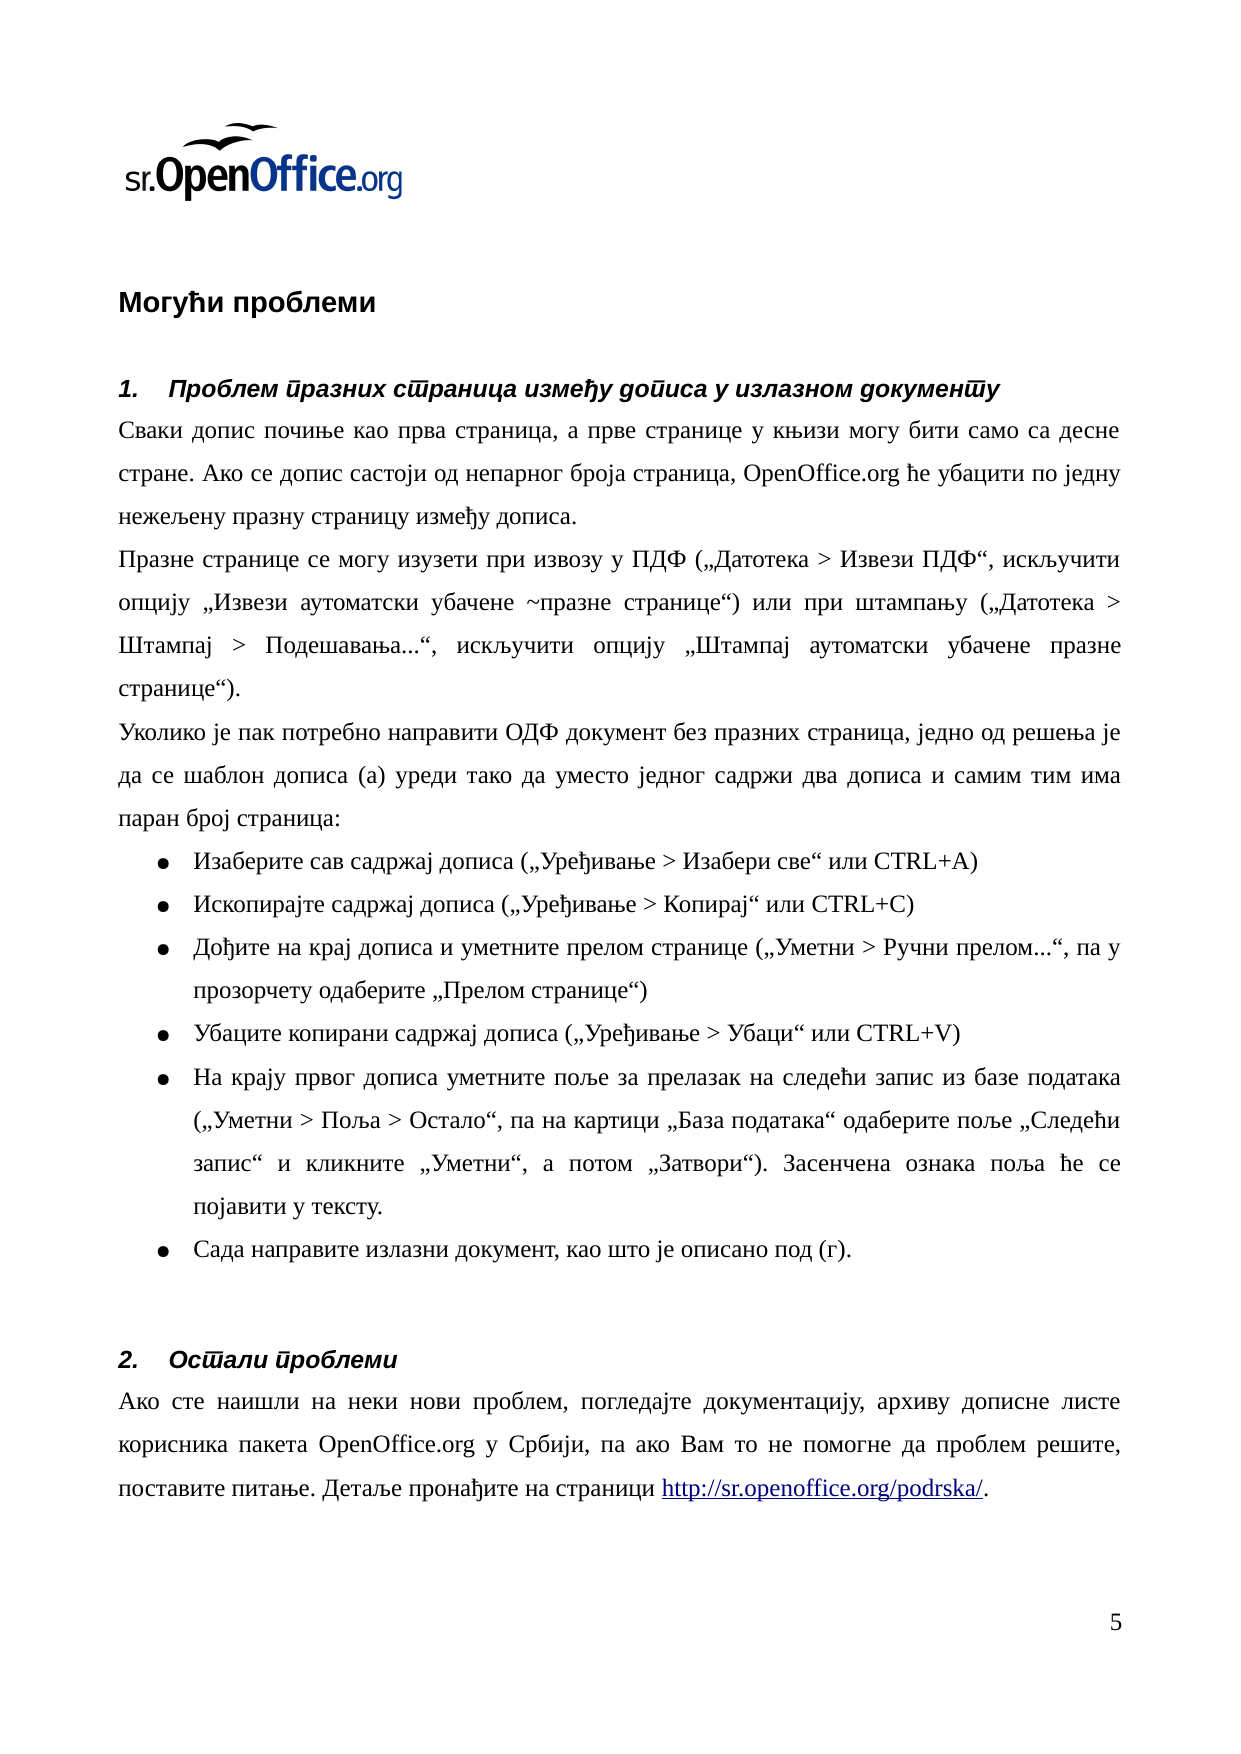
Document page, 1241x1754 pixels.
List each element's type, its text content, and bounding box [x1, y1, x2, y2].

subtitle Могући проблеми [118, 285, 1122, 318]
subtitle Проблем празних страница између дописа у излазном документу [118, 374, 1122, 402]
picture [124, 123, 402, 201]
list Изаберите сав садржај дописа („Уређивање > Изабери све“ или CTRL+A) [156, 846, 1122, 875]
text Ако сте наишли на неки нови проблем, погледајте документацију, архиву дописне листе корисника пакета OpenOffice.org у Србији, па ако Вам то не помогне да проблем решите, поставите питање. Детаље пронађите на страници http://sr.openoffice.org/podrska/. [118, 1386, 1122, 1501]
list Дођите на крај дописа и уметните прелом странице („Уметни > Ручни прелом...“, па у прозорчету одаберите „Прелом странице“) [156, 932, 1122, 1004]
list Сада направите излазни документ, као што је описано под (г). [156, 1234, 1122, 1263]
text Празне странице се могу изузети при извозу у ПДФ („Датотека > Извези ПДФ“, искључити опцију „Извези аутоматски убачене ~празне странице“) или при штампању („Датотека > Штампај > Подешавања...“, искључити опцију „Штампај аутоматски убачене празне странице“). [118, 544, 1122, 702]
list Ископирајте садржај дописа („Уређивање > Копирај“ или CTRL+C) [156, 889, 1122, 918]
subtitle Остали проблеми [118, 1345, 1122, 1374]
text Уколико је пак потребно направити ОДФ документ без празних страница, једно од решења је да се шаблон дописа (а) уреди тако да уместо једног садржи два дописа и самим тим има паран број страница: [118, 717, 1122, 832]
list На крају првог дописа уметните поље за прелазак на следећи запис из базе података („Уметни > Поља > Остало“, па на картици „База података“ одаберите поље „Следећи запис“ и кликните „Уметни“, а потом „Затвори“). Засенчена ознака поља ће се појавити у тексту. [156, 1062, 1122, 1220]
list Убаците копирани садржај дописа („Уређивање > Убаци“ или CTRL+V) [156, 1018, 1122, 1047]
text Сваки допис почиње као прва страница, а прве странице у књизи могу бити само са десне стране. Ако се допис састоји од непарног броја страница, OpenOffice.org ће убацити по једну нежељену празну страницу између дописа. [118, 415, 1122, 530]
